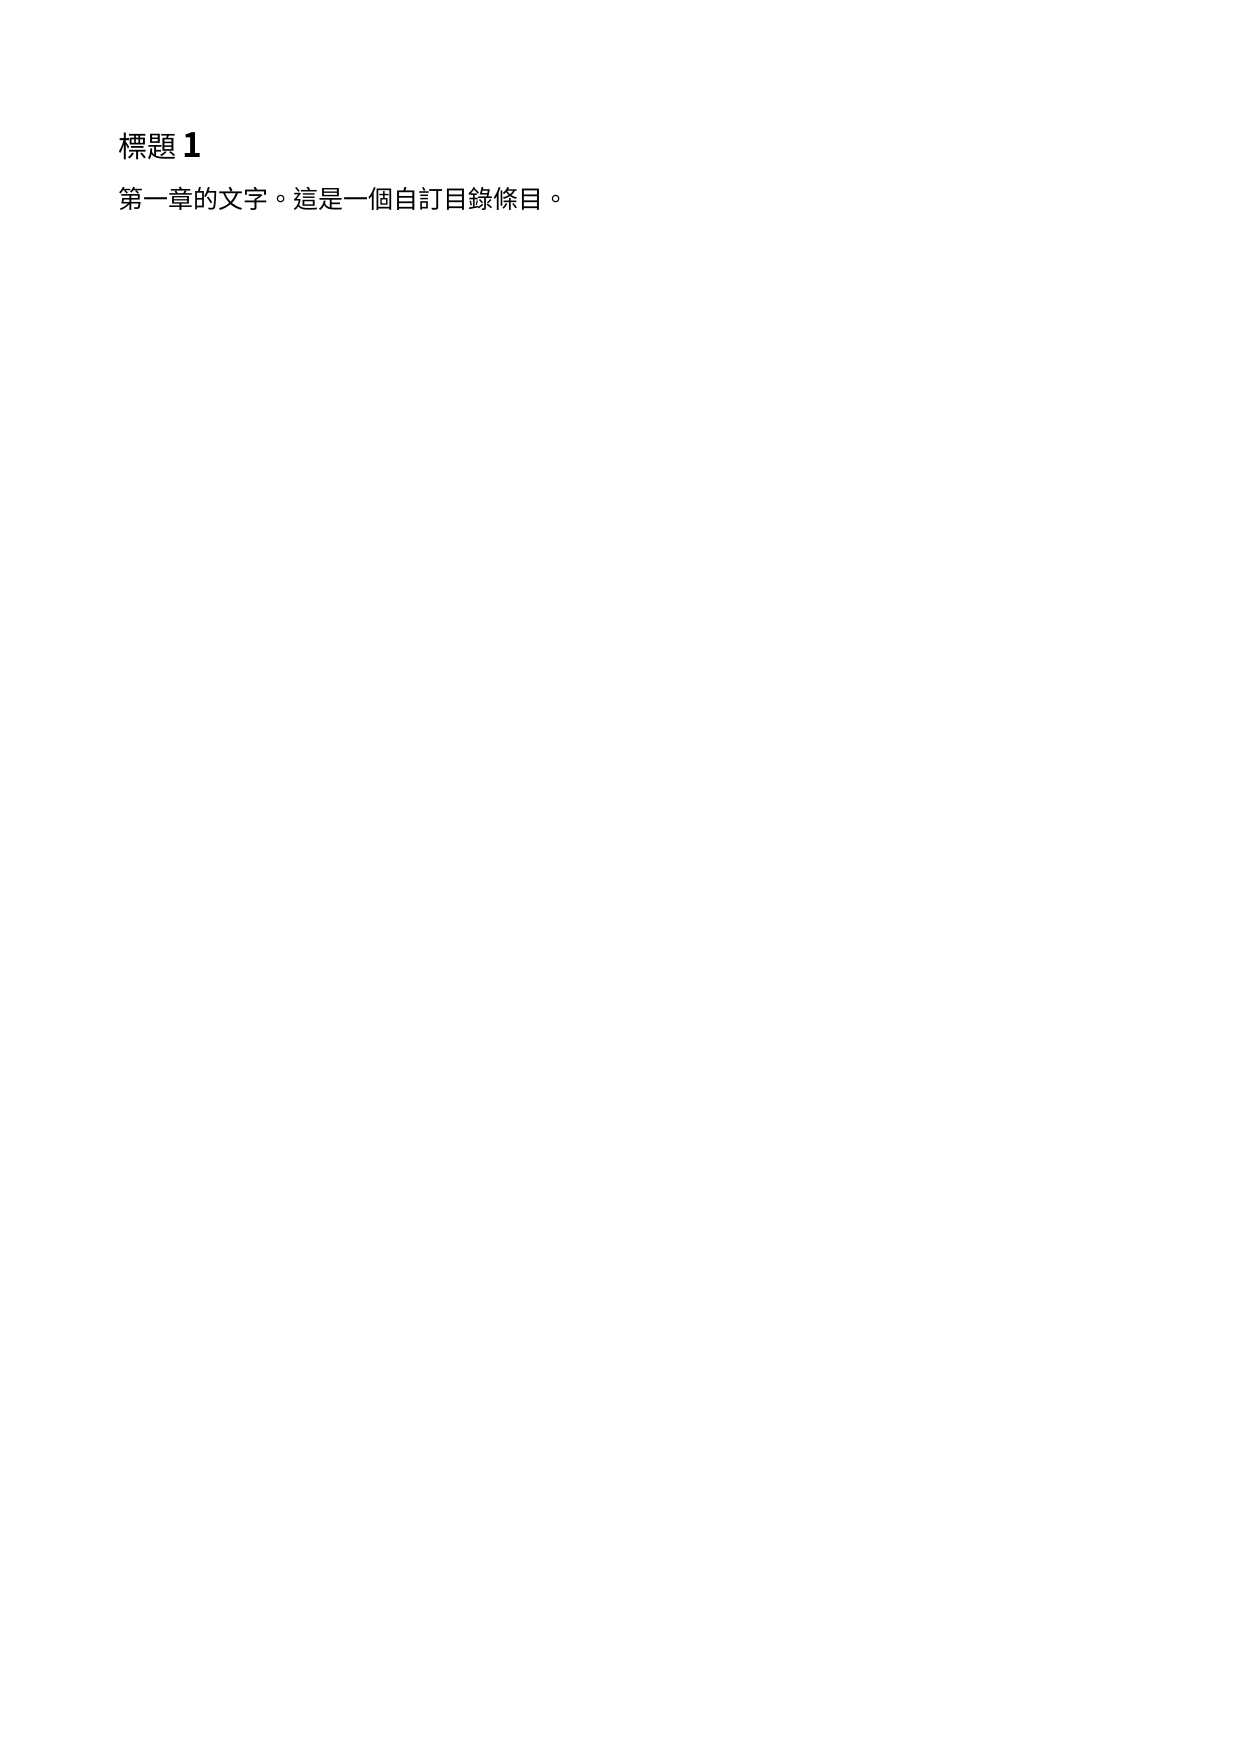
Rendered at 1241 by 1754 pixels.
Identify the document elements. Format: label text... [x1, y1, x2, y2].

subtitle 標題 1 [118, 118, 1122, 167]
text 第一章的文字。這是一個自訂目錄條目。 [118, 179, 1122, 251]
